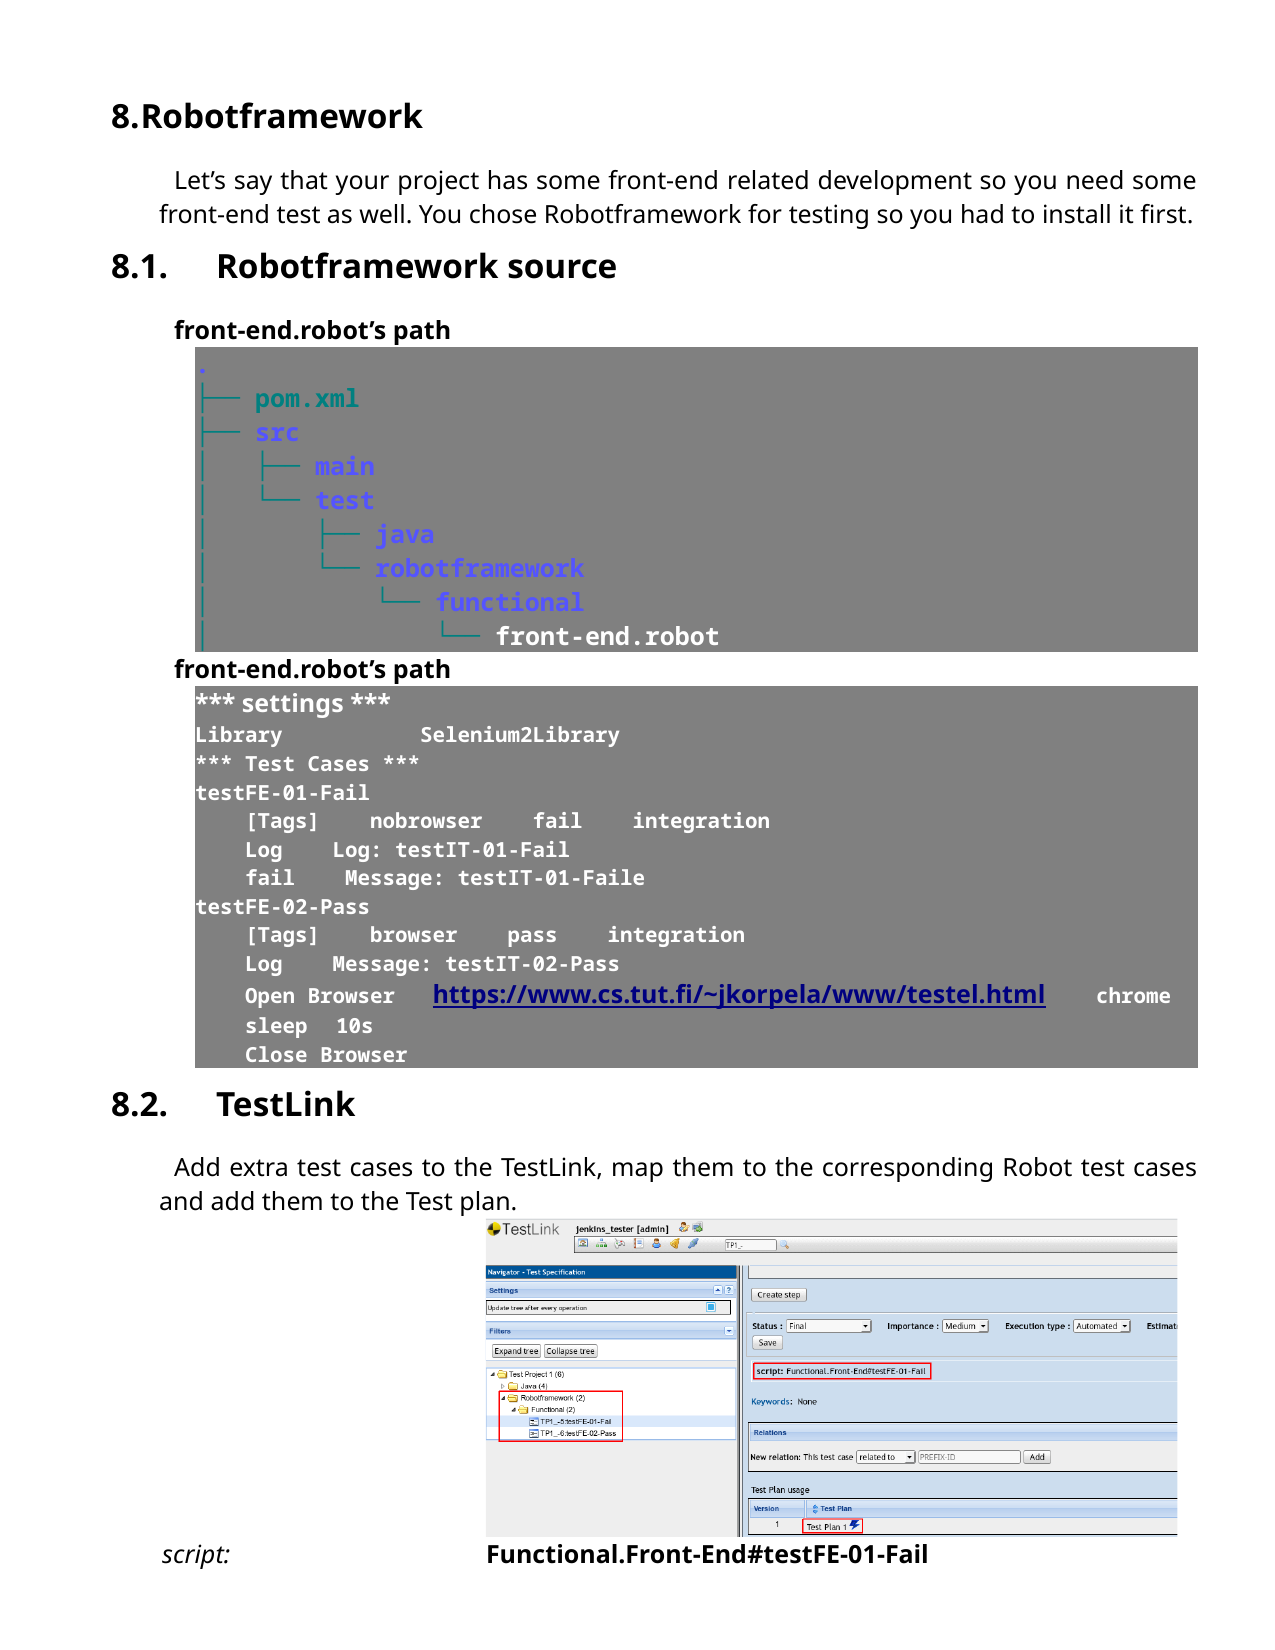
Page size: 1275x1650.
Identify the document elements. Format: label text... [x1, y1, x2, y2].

text *** Test Cases *** [195, 749, 1198, 777]
text [Tags] nobrowser fail integration [195, 806, 1198, 834]
text Library Selenium2Library [195, 720, 1198, 749]
text front-end.robot’s path [159, 652, 1198, 686]
subtitle Robotframework [111, 93, 1198, 139]
text front-end.robot’s path [159, 313, 1198, 347]
text testFE-02-Pass [195, 892, 1198, 920]
text Let’s say that your project has some front-end related development so you need some front-end test as well. You chose Robotframework for testing so you had to install it first. [159, 163, 1198, 231]
text Close Browser [195, 1040, 1198, 1068]
subtitle Robotframework source [111, 243, 1198, 289]
text fail Message: testIT-01-Faile [195, 863, 1198, 892]
text *** settings *** [195, 686, 1198, 720]
text . ├── pom.xml ├── src │ ├── main │ └── test │ ├── java │ └── robotframework │ └── functional │ └── front-end.robot [195, 347, 1198, 652]
text Log Message: testIT-02-Pass [195, 949, 1198, 977]
picture [485, 1218, 1178, 1537]
text testFE-01-Fail [195, 777, 1198, 806]
text Log Log: testIT-01-Fail [195, 834, 1198, 863]
list script: Functional.Front-End#testFE-01-Fail [162, 1537, 1198, 1571]
text Add extra test cases to the TestLink, map them to the corresponding Robot test cases and add them to the Test plan. [159, 1150, 1198, 1218]
text Open Browser https://www.cs.tut.fi/~jkorpela/www/testel.html chrome [195, 977, 1198, 1011]
text sleep 10s [195, 1011, 1198, 1040]
text [Tags] browser pass integration [195, 920, 1198, 949]
subtitle TestLink [111, 1080, 1198, 1126]
